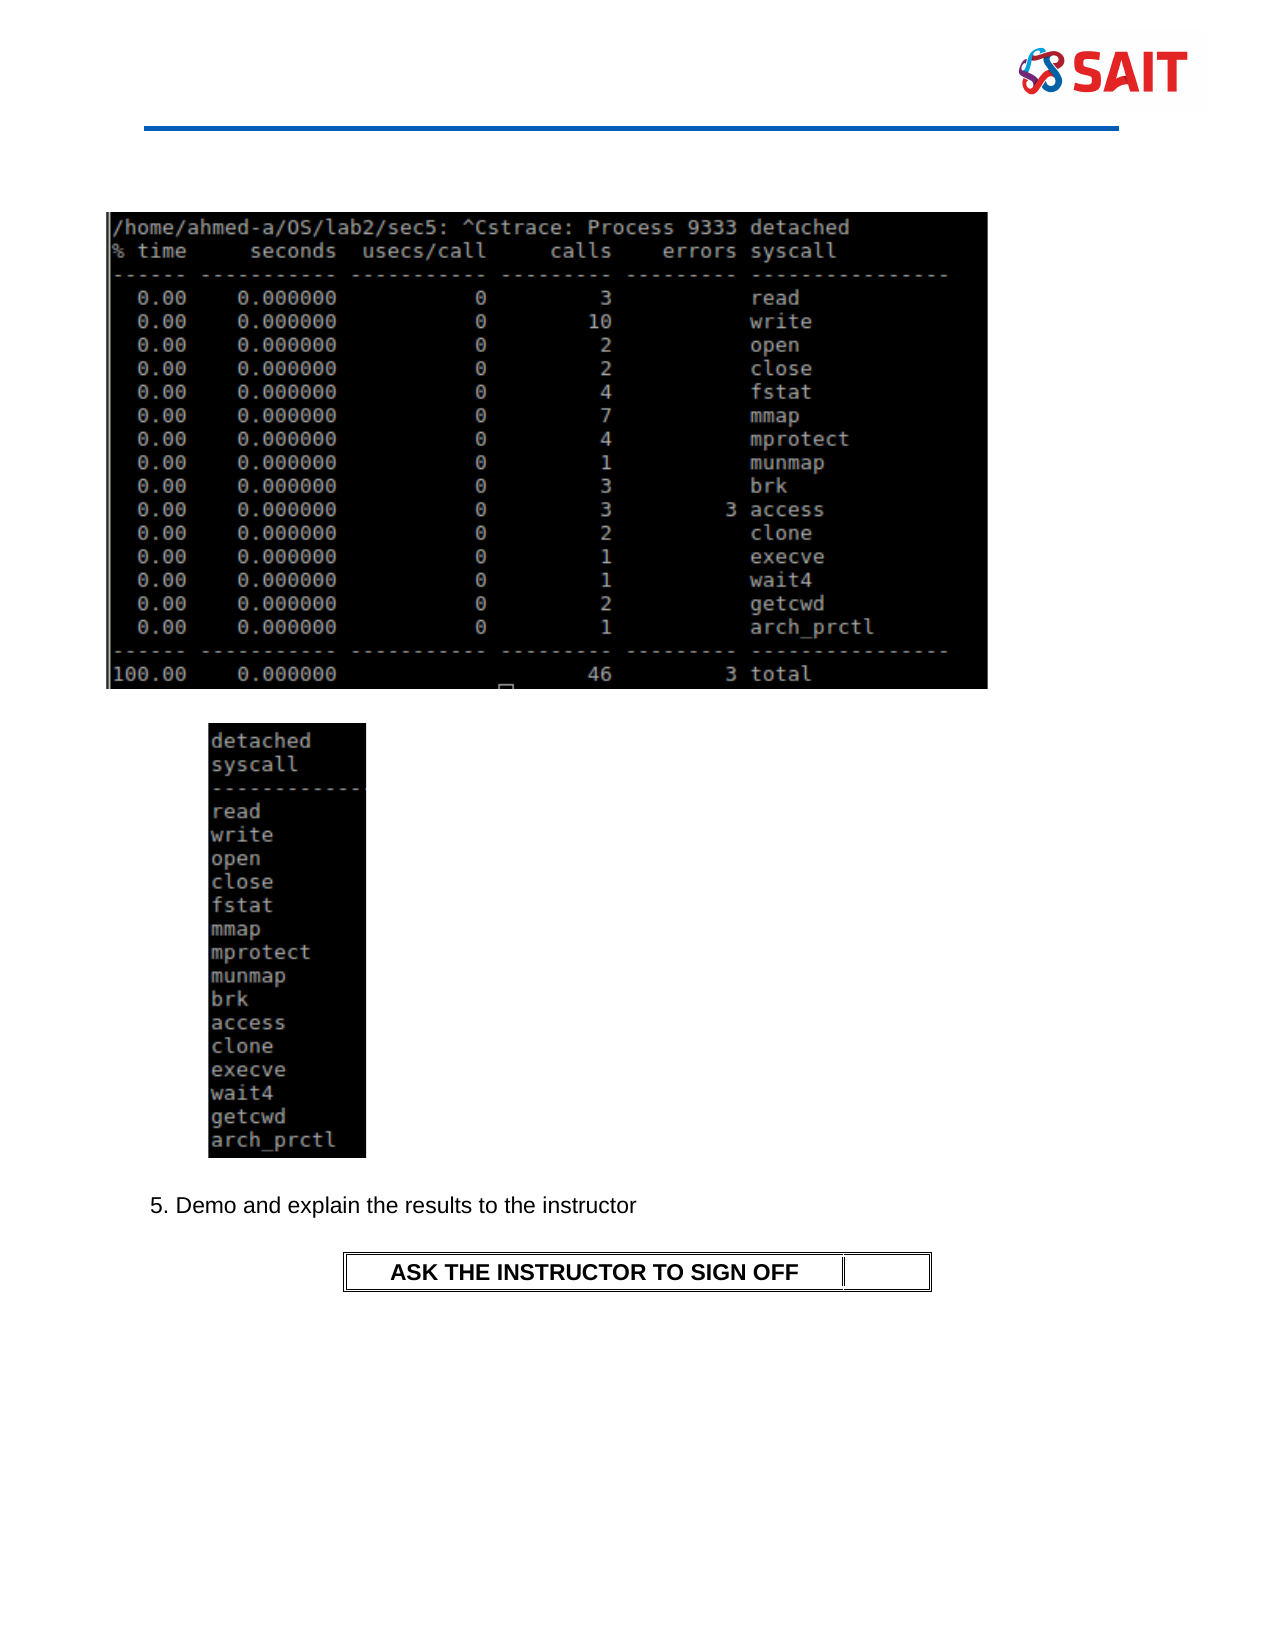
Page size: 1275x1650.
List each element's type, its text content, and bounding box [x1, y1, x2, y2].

table_header ASK THE INSTRUCTOR TO SIGN OFF [345, 1253, 844, 1288]
picture [999, 28, 1207, 114]
text 5. Demo and explain the results to the instructor [150, 1192, 1125, 1218]
picture [106, 212, 988, 689]
table_header [844, 1255, 929, 1288]
picture [208, 723, 367, 1158]
